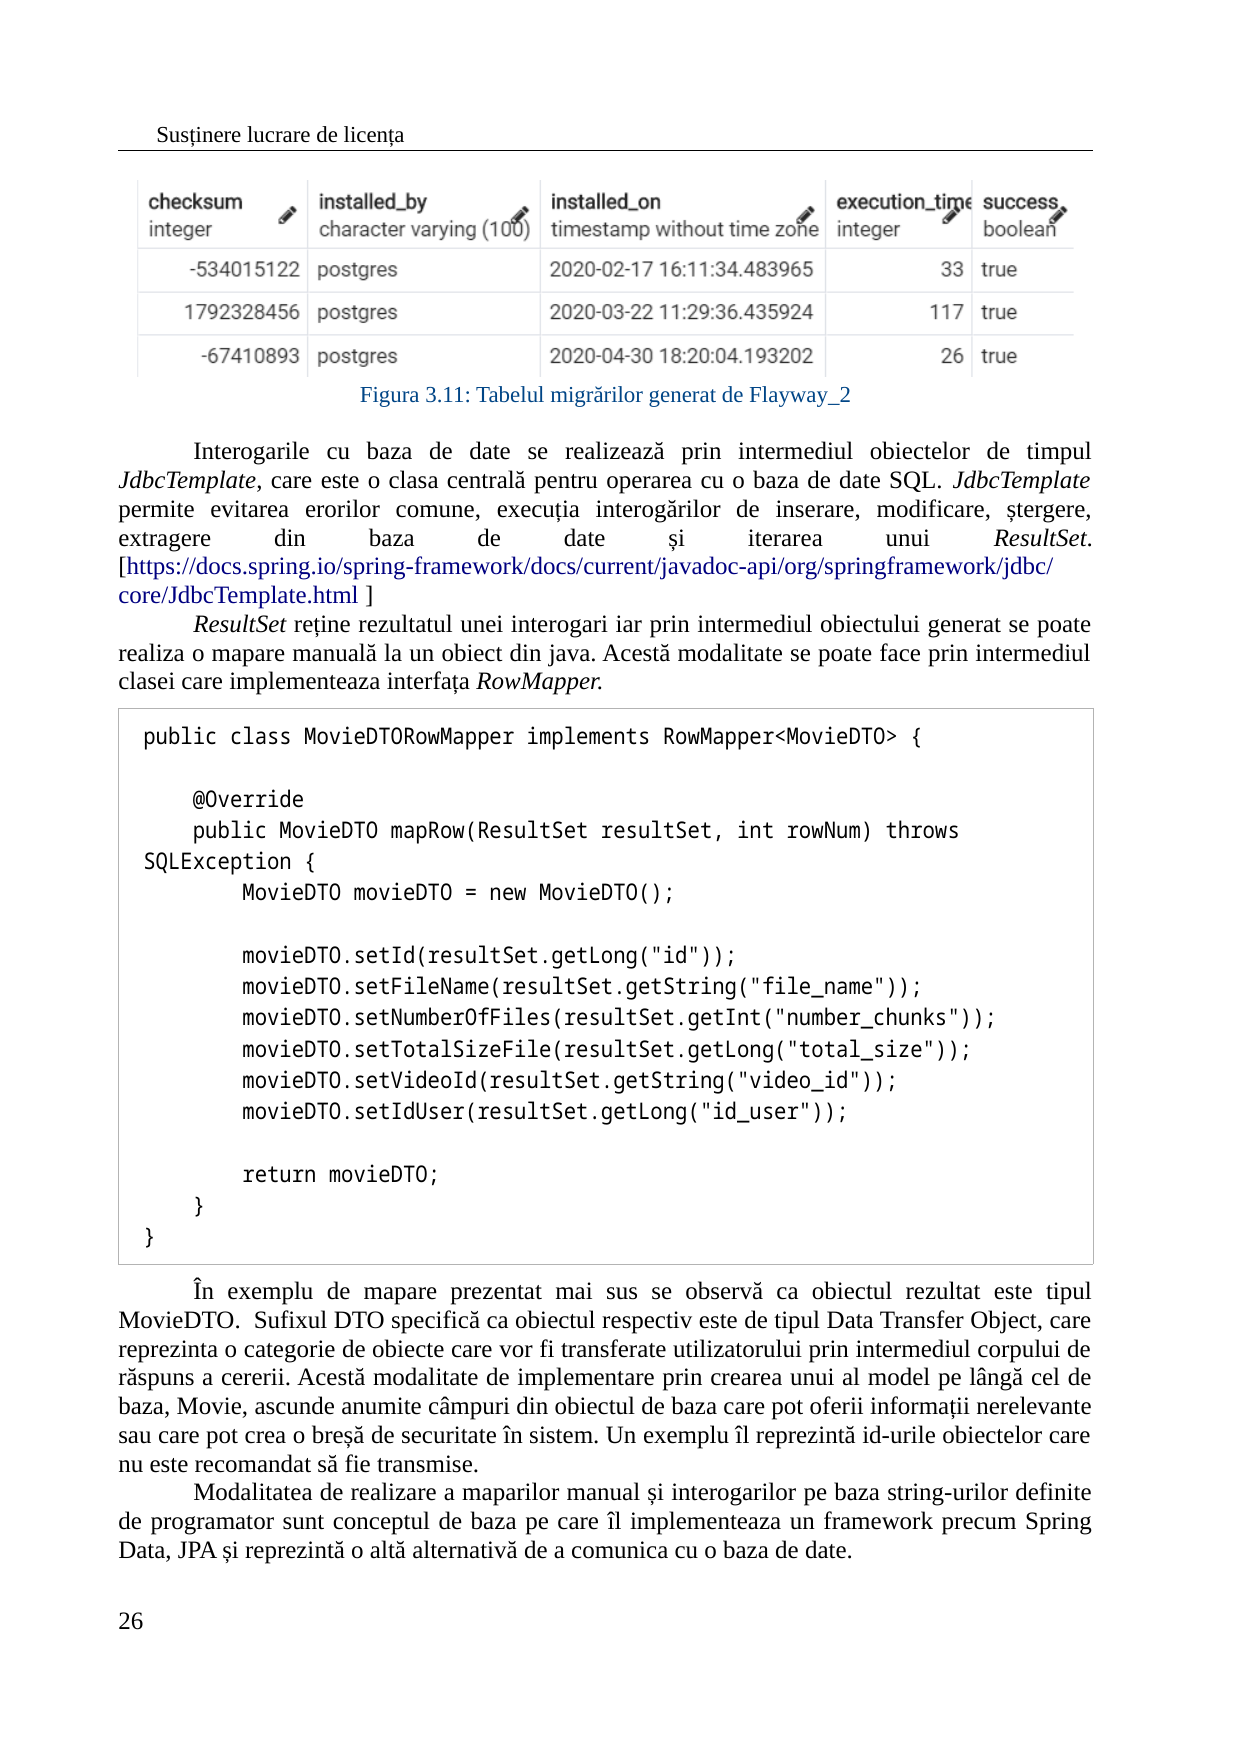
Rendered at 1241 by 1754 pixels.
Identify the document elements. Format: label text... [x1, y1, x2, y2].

text În exemplu de mapare prezentat mai sus se observă ca obiectul rezultat este tipul MovieDTO. Sufixul DTO specifică ca obiectul respectiv este de tipul Data Transfer Object, care reprezinta o categorie de obiecte care vor fi transferate utilizatorului prin intermediul corpului de răspuns a cererii. Acestă modalitate de implementare prin crearea unui al model pe lângă cel de baza, Movie, ascunde anumite câmpuri din obiectul de baza care pot oferii informații nerelevante sau care pot crea o breșă de securitate în sistem. Un exemplu îl reprezintă id-urile obiectelor care nu este recomandat să fie transmise. [118, 1276, 1093, 1477]
text movieDTO.setTotalSizeFile(resultSet.getLong("total_size")); [119, 1020, 1093, 1051]
picture [137, 180, 1074, 377]
text Interogarile cu baza de date se realizează prin intermediul obiectelor de timpul JdbcTemplate, care este o clasa centrală pentru operarea cu o baza de date SQL. JdbcTemplate permite evitarea erorilor comune, execuția interogărilor de inserare, modificare, ștergere, extragere din baza de date și iterarea unui ResultSet. [https://docs.spring.io/spring-framework/docs/current/javadoc-api/org/springframework/jdbc/core/JdbcTemplate.html ] [118, 436, 1093, 609]
text MovieDTO movieDTO = new MovieDTO(); [119, 864, 1093, 908]
text ResultSet reține rezultatul unei interogari iar prin intermediul obiectului generat se poate realiza o mapare manuală la un obiect din java. Acestă modalitate se poate face prin intermediul clasei care implementeaza interfața RowMapper. [118, 609, 1093, 695]
text movieDTO.setIdUser(resultSet.getLong("id_user")); [119, 1083, 1093, 1126]
text movieDTO.setId(resultSet.getLong("id")); [119, 926, 1093, 958]
text public MovieDTO mapRow(ResultSet resultSet, int rowNum) throws SQLException { [119, 801, 1093, 864]
text return movieDTO; [119, 1145, 1093, 1176]
text @Override [119, 770, 1093, 801]
text movieDTO.setVideoId(resultSet.getString("video_id")); [119, 1051, 1093, 1083]
text Figura 3.11: Tabelul migrărilor generat de Flayway_2 [137, 377, 1073, 408]
text movieDTO.setNumberOfFiles(resultSet.getInt("number_chunks")); [119, 989, 1093, 1020]
text public class MovieDTORowMapper implements RowMapper<MovieDTO> { [119, 709, 1093, 751]
text movieDTO.setFileName(resultSet.getString("file_name")); [119, 958, 1093, 989]
text Modalitatea de realizare a maparilor manual și interogarilor pe baza string-urilor definite de programator sunt conceptul de baza pe care îl implementeaza un framework precum Spring Data, JPA și reprezintă o altă alternativă de a comunica cu o baza de date. [118, 1477, 1093, 1564]
text } [119, 1176, 1093, 1208]
text } [119, 1208, 1093, 1264]
